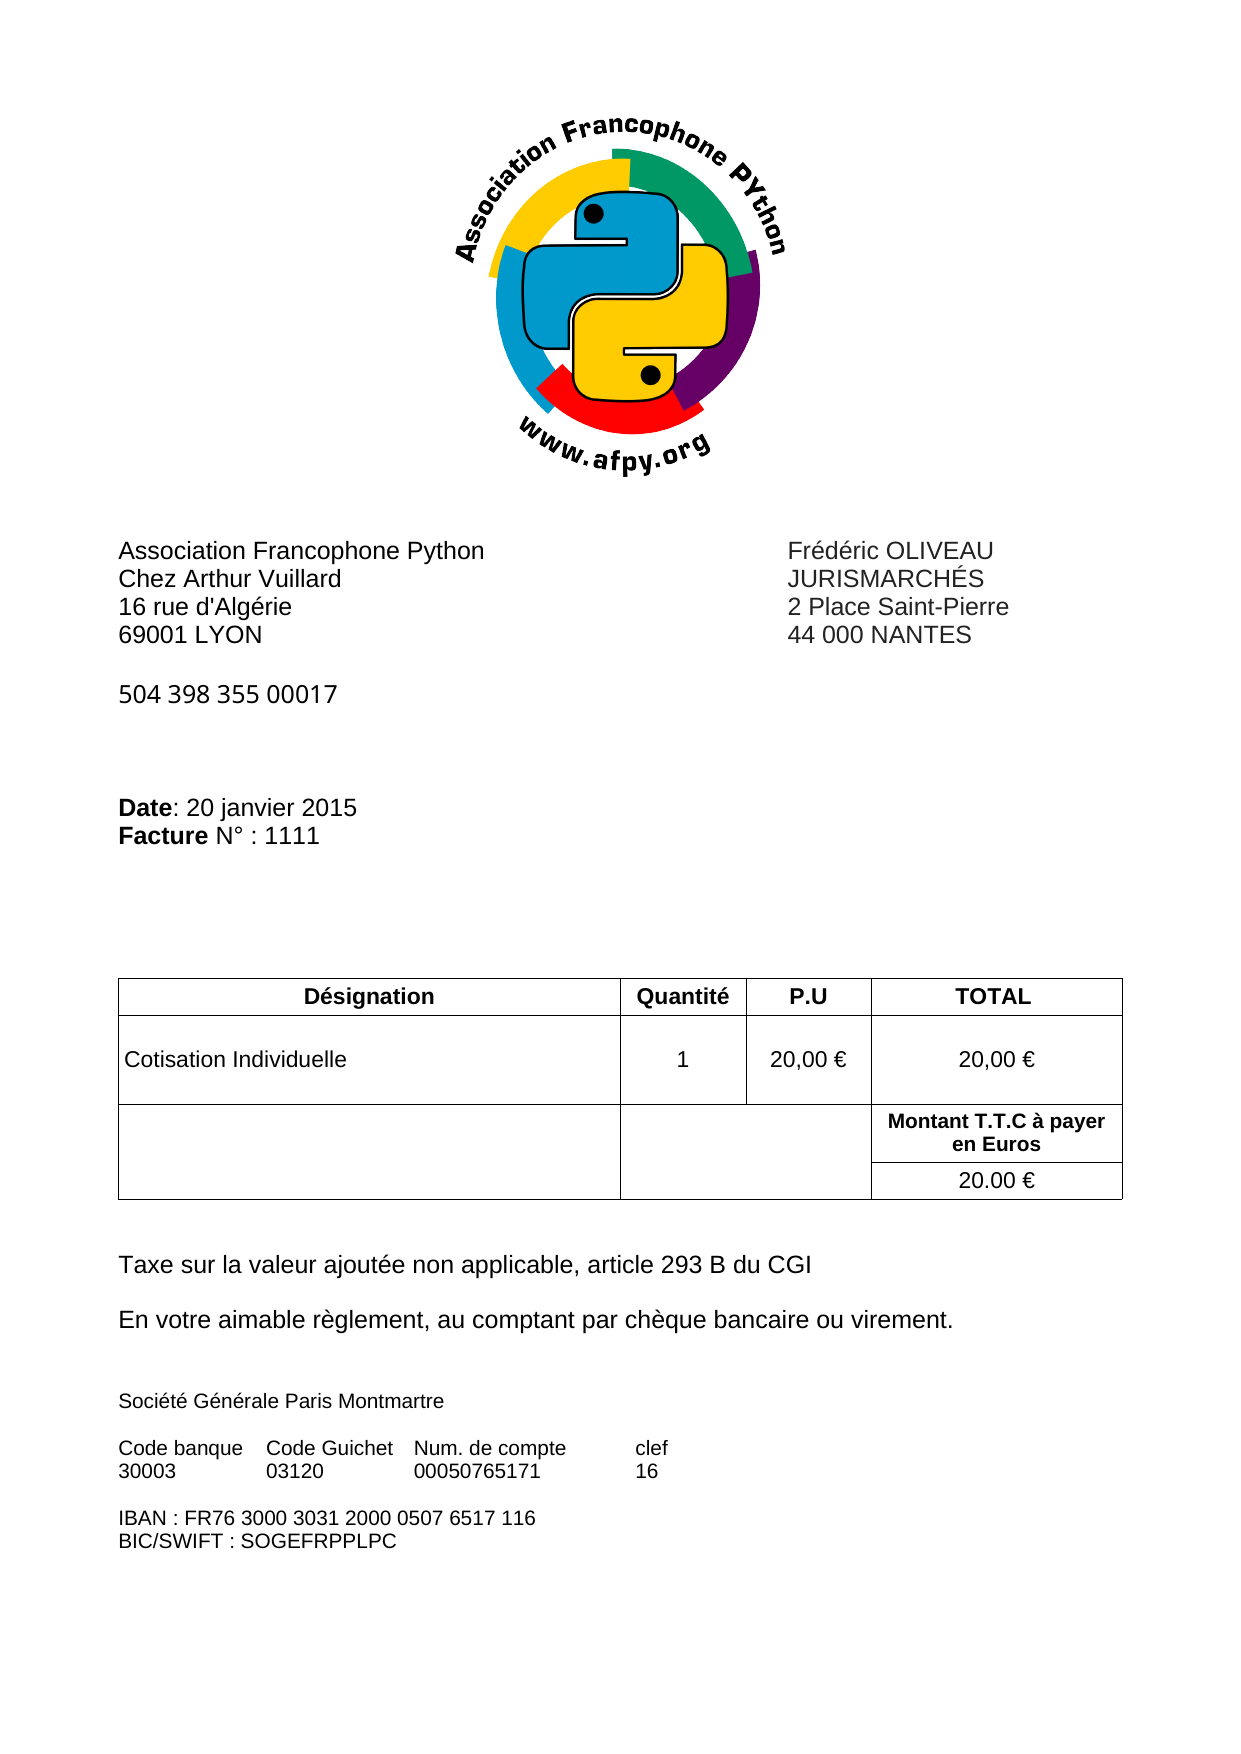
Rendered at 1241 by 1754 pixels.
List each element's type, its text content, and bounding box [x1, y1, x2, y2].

table_header P.U [747, 979, 871, 1015]
table_header [621, 1105, 871, 1199]
text Code banque Code Guichet Num. de compte clef [118, 1437, 1122, 1460]
text Société Générale Paris Montmartre [118, 1390, 1122, 1413]
table_cell Cotisation Individuelle [119, 1016, 620, 1104]
table_header [535, 537, 787, 711]
table_cell 1 [621, 1016, 746, 1104]
table_header [119, 1105, 620, 1199]
table_header Quantité [621, 979, 746, 1015]
table_cell 20,00 € [747, 1016, 871, 1104]
table_cell 20.00 € [872, 1163, 1122, 1199]
table_header Désignation [119, 979, 620, 1015]
text Date: 20 janvier 2015 [118, 794, 1122, 822]
text En votre aimable règlement, au comptant par chèque bancaire ou virement. [118, 1306, 1122, 1334]
text Facture N° : 1111 [118, 822, 1122, 850]
table_cell 20,00 € [872, 1016, 1122, 1104]
text BIC/SWIFT : SOGEFRPPLPC [118, 1529, 1122, 1553]
text 30003 03120 00050765171 16 [118, 1460, 1122, 1483]
table_header TOTAL [872, 979, 1122, 1015]
table_header Association Francophone Python Chez Arthur Vuillard 16 rue d'Algérie 69001 LYON 504 398 355 00017 [118, 537, 535, 711]
table_header Montant T.T.C à payer en Euros [872, 1105, 1122, 1162]
text Taxe sur la valeur ajoutée non applicable, article 293 B du CGI [118, 1251, 1122, 1278]
table_header Frédéric OLIVEAU JURISMARCHÉS 2 Place Saint-Pierre 44 000 NANTES [787, 537, 1122, 711]
text IBAN : FR76 3000 3031 2000 0507 6517 116 [118, 1506, 1122, 1529]
picture [455, 118, 785, 477]
